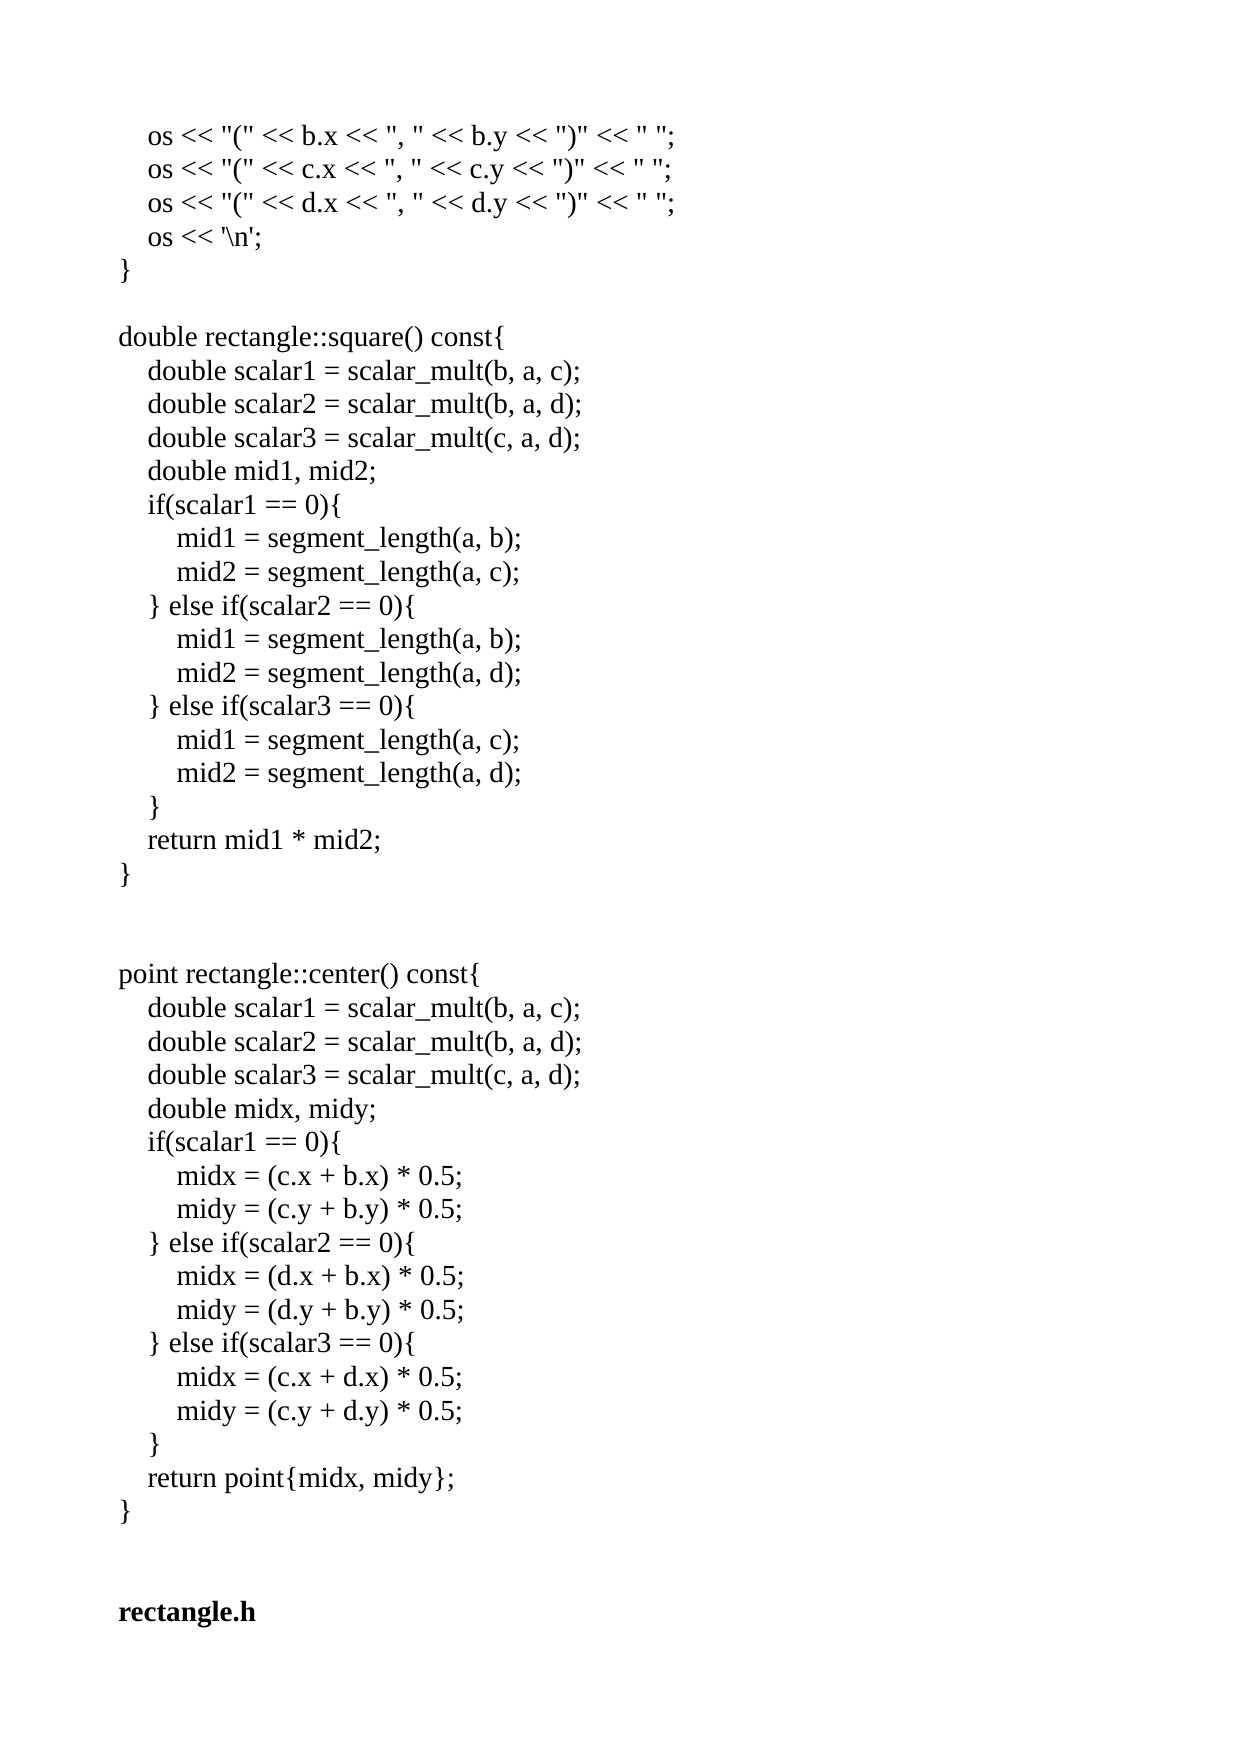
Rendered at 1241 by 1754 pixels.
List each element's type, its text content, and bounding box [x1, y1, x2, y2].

text } [118, 856, 1122, 889]
text mid2 = segment_length(a, c); [118, 554, 1122, 588]
text return mid1 * mid2; [118, 822, 1122, 856]
text midx = (c.x + d.x) * 0.5; [118, 1359, 1122, 1393]
text } else if(scalar3 == 0){ [118, 688, 1122, 722]
text double rectangle::square() const{ [118, 319, 1122, 353]
text os << "(" << b.x << ", " << b.y << ")" << " "; [118, 118, 1122, 152]
text midy = (d.y + b.y) * 0.5; [118, 1292, 1122, 1326]
text mid1 = segment_length(a, b); [118, 621, 1122, 655]
text if(scalar1 == 0){ [118, 1124, 1122, 1158]
text double scalar3 = scalar_mult(c, a, d); [118, 420, 1122, 453]
text midy = (c.y + b.y) * 0.5; [118, 1191, 1122, 1225]
text double midx, midy; [118, 1091, 1122, 1124]
text return point{midx, midy}; [118, 1460, 1122, 1493]
text point rectangle::center() const{ [118, 957, 1122, 990]
text } else if(scalar2 == 0){ [118, 588, 1122, 621]
text os << "(" << c.x << ", " << c.y << ")" << " "; [118, 152, 1122, 185]
text double scalar1 = scalar_mult(b, a, c); [118, 353, 1122, 386]
text } [118, 789, 1122, 822]
text } [118, 252, 1122, 286]
text } else if(scalar2 == 0){ [118, 1225, 1122, 1258]
text double scalar2 = scalar_mult(b, a, d); [118, 1024, 1122, 1057]
text midx = (d.x + b.x) * 0.5; [118, 1258, 1122, 1292]
text double scalar2 = scalar_mult(b, a, d); [118, 386, 1122, 420]
text mid2 = segment_length(a, d); [118, 655, 1122, 688]
text mid1 = segment_length(a, b); [118, 521, 1122, 554]
text mid2 = segment_length(a, d); [118, 755, 1122, 789]
text if(scalar1 == 0){ [118, 487, 1122, 521]
text rectangle.h [118, 1594, 1122, 1627]
text double scalar1 = scalar_mult(b, a, c); [118, 990, 1122, 1024]
text os << '\n'; [118, 219, 1122, 252]
text os << "(" << d.x << ", " << d.y << ")" << " "; [118, 185, 1122, 219]
text midx = (c.x + b.x) * 0.5; [118, 1158, 1122, 1191]
text } else if(scalar3 == 0){ [118, 1326, 1122, 1359]
text double mid1, mid2; [118, 453, 1122, 487]
text midy = (c.y + d.y) * 0.5; [118, 1393, 1122, 1426]
text double scalar3 = scalar_mult(c, a, d); [118, 1057, 1122, 1091]
text mid1 = segment_length(a, c); [118, 722, 1122, 755]
text } [118, 1426, 1122, 1460]
text } [118, 1493, 1122, 1527]
